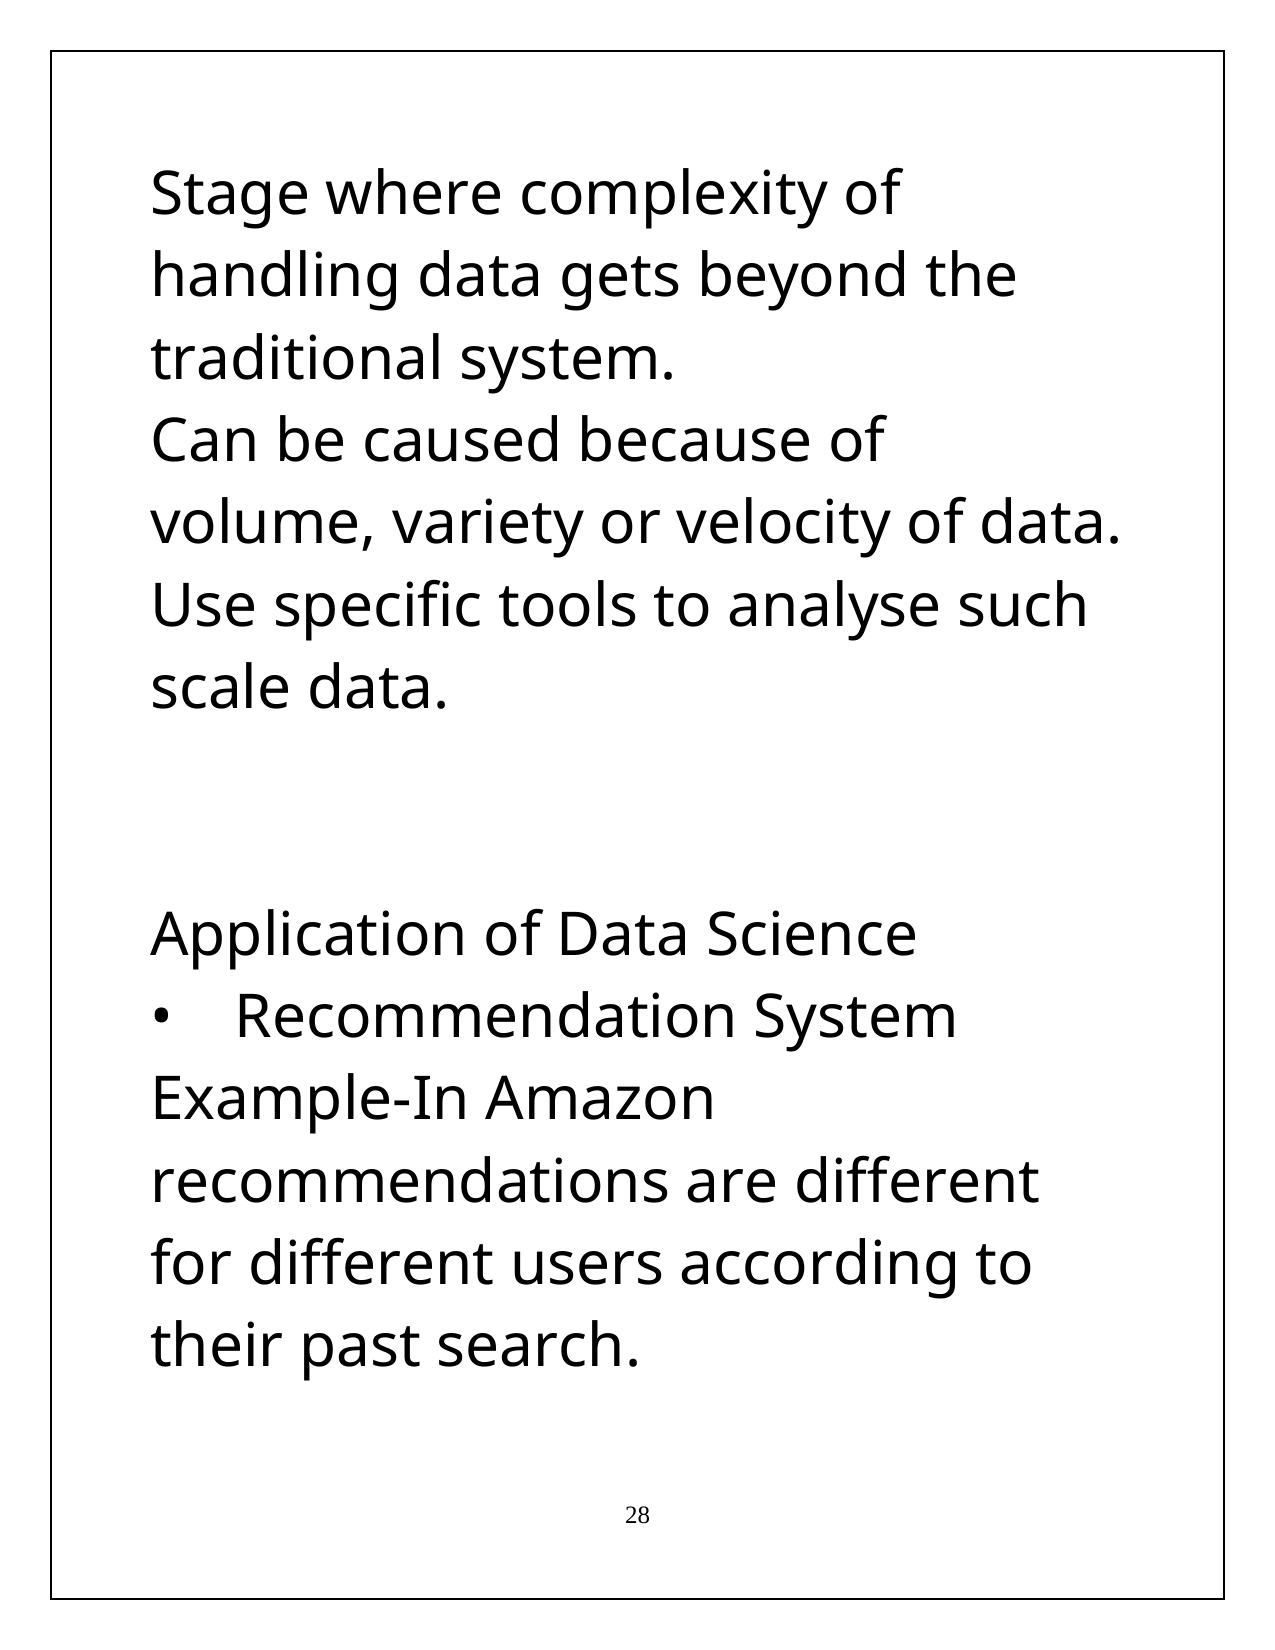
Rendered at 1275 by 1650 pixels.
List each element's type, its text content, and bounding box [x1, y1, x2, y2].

text Application of Data Science [150, 808, 1125, 973]
text Can be caused because of volume, variety or velocity of data. Use specific tools to analyse such scale data. [150, 397, 1125, 726]
text Example-In Amazon recommendations are different for different users according to their past search. [150, 1055, 1125, 1384]
text Stage where complexity of handling data gets beyond the traditional system. [150, 150, 1125, 397]
text • Recommendation System [150, 973, 1125, 1055]
